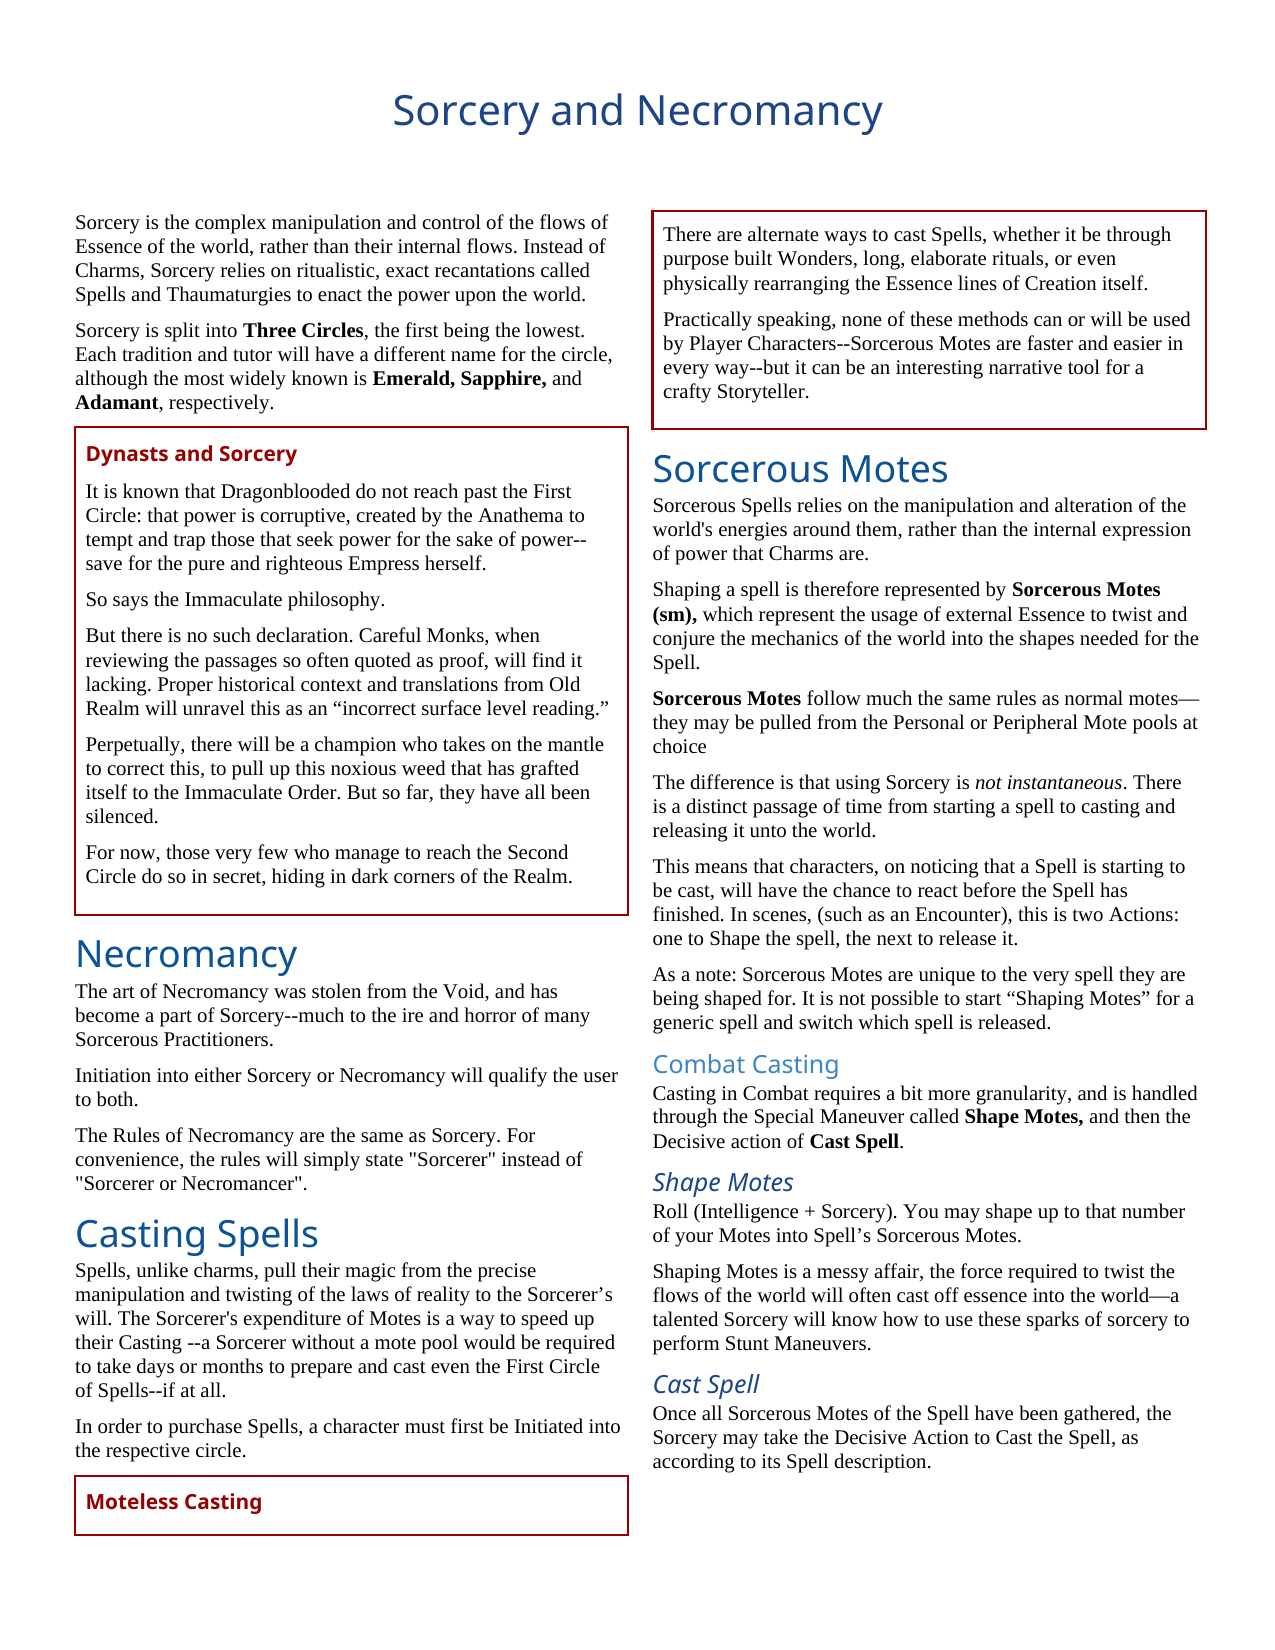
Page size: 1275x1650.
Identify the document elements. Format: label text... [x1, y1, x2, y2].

subtitle Combat Casting [652, 1046, 1200, 1080]
subtitle Cast Spell [652, 1367, 1200, 1401]
text Initiation into either Sorcery or Necromancy will qualify the user to both. [75, 1063, 622, 1111]
subtitle Casting Spells [75, 1207, 622, 1258]
text As a note: Sorcerous Motes are unique to the very spell they are being shaped for. It is not possible to start “Shaping Motes” for a generic spell and switch which spell is released. [652, 962, 1200, 1034]
subtitle Necromancy [75, 927, 622, 978]
text This means that characters, on noticing that a Spell is starting to be cast, will have the chance to react before the Spell has finished. In scenes, (such as an Encounter), this is two Actions: one to Shape the spell, the next to release it. [652, 854, 1200, 950]
text The art of Necromancy was stolen from the Void, and has become a part of Sorcery--much to the ire and horror of many Sorcerous Practitioners. [75, 978, 622, 1051]
subtitle Shape Motes [652, 1164, 1200, 1199]
table_header There are alternate ways to cast Spells, whether it be through purpose built Wonders, long, elaborate rituals, or even physically rearranging the Essence lines of Creation itself. Practically speaking, none of these methods can or will be used by Player Characters--Sorcerous Motes are faster and easier in every way--but it can be an interesting narrative tool for a crafty Storyteller. [654, 212, 1205, 428]
text Shaping Motes is a messy affair, the force required to twist the flows of the world will often cast off essence into the world—a talented Sorcery will know how to use these sparks of sorcery to perform Stunt Maneuvers. [652, 1259, 1200, 1355]
text Spells, unlike charms, pull their magic from the precise manipulation and twisting of the laws of reality to the Sorcerer’s will. The Sorcerer's expenditure of Motes is a way to speed up their Casting --a Sorcerer without a mote pool would be required to take days or months to prepare and cast even the First Circle of Spells--if at all. [75, 1258, 622, 1402]
table_header Dynasts and Sorcery It is known that Dragonblooded do not reach past the First Circle: that power is corruptive, created by the Anathema to tempt and trap those that seek power for the sake of power--save for the pure and righteous Empress herself. So says the Immaculate philosophy. But there is no such declaration. Careful Monks, when reviewing the passages so often quoted as proof, will find it lacking. Proper historical context and translations from Old Realm will unravel this as an “incorrect surface level reading.” Perpetually, there will be a champion who takes on the mantle to correct this, to pull up this noxious weed that has grafted itself to the Immaculate Order. But so far, they have all been silenced. For now, those very few who manage to reach the Second Circle do so in secret, hiding in dark corners of the Realm. [76, 428, 627, 913]
table_header Moteless Casting [76, 1477, 627, 1534]
text Casting in Combat requires a bit more granularity, and is handled through the Special Maneuver called Shape Motes, and then the Decisive action of Cast Spell. [652, 1080, 1200, 1153]
text Sorcerous Spells relies on the manipulation and alteration of the world's energies around them, rather than the internal expression of power that Charms are. [652, 493, 1200, 565]
text Sorcery is the complex manipulation and control of the flows of Essence of the world, rather than their internal flows. Instead of Charms, Sorcery relies on ritualistic, exact recantations called Spells and Thaumaturgies to enact the power upon the world. [75, 210, 622, 306]
text Roll (Intelligence + Sorcery). You may shape up to that number of your Motes into Spell’s Sorcerous Motes. [652, 1199, 1200, 1247]
text The Rules of Necromancy are the same as Sorcery. For convenience, the rules will simply state "Sorcerer" instead of "Sorcerer or Necromancer". [75, 1123, 622, 1195]
subtitle Sorcerous Motes [652, 442, 1200, 493]
text Once all Sorcerous Motes of the Spell have been gathered, the Sorcery may take the Decisive Action to Cast the Spell, as according to its Spell description. [652, 1401, 1200, 1473]
text Shaping a spell is therefore represented by Sorcerous Motes (sm), which represent the usage of external Essence to twist and conjure the mechanics of the world into the shapes needed for the Spell. [652, 577, 1200, 674]
text In order to purchase Spells, a character must first be Initiated into the respective circle. [75, 1414, 622, 1462]
subtitle Sorcery and Necromancy [75, 81, 1200, 138]
text Sorcery is split into Three Circles, the first being the lowest. Each tradition and tutor will have a different name for the circle, although the most widely known is Emerald, Sapphire, and Adamant, respectively. [75, 318, 622, 414]
text The difference is that using Sorcery is not instantaneous. There is a distinct passage of time from starting a spell to casting and releasing it unto the world. [652, 770, 1200, 842]
text Sorcerous Motes follow much the same rules as normal motes—they may be pulled from the Personal or Peripheral Mote pools at choice [652, 686, 1200, 758]
